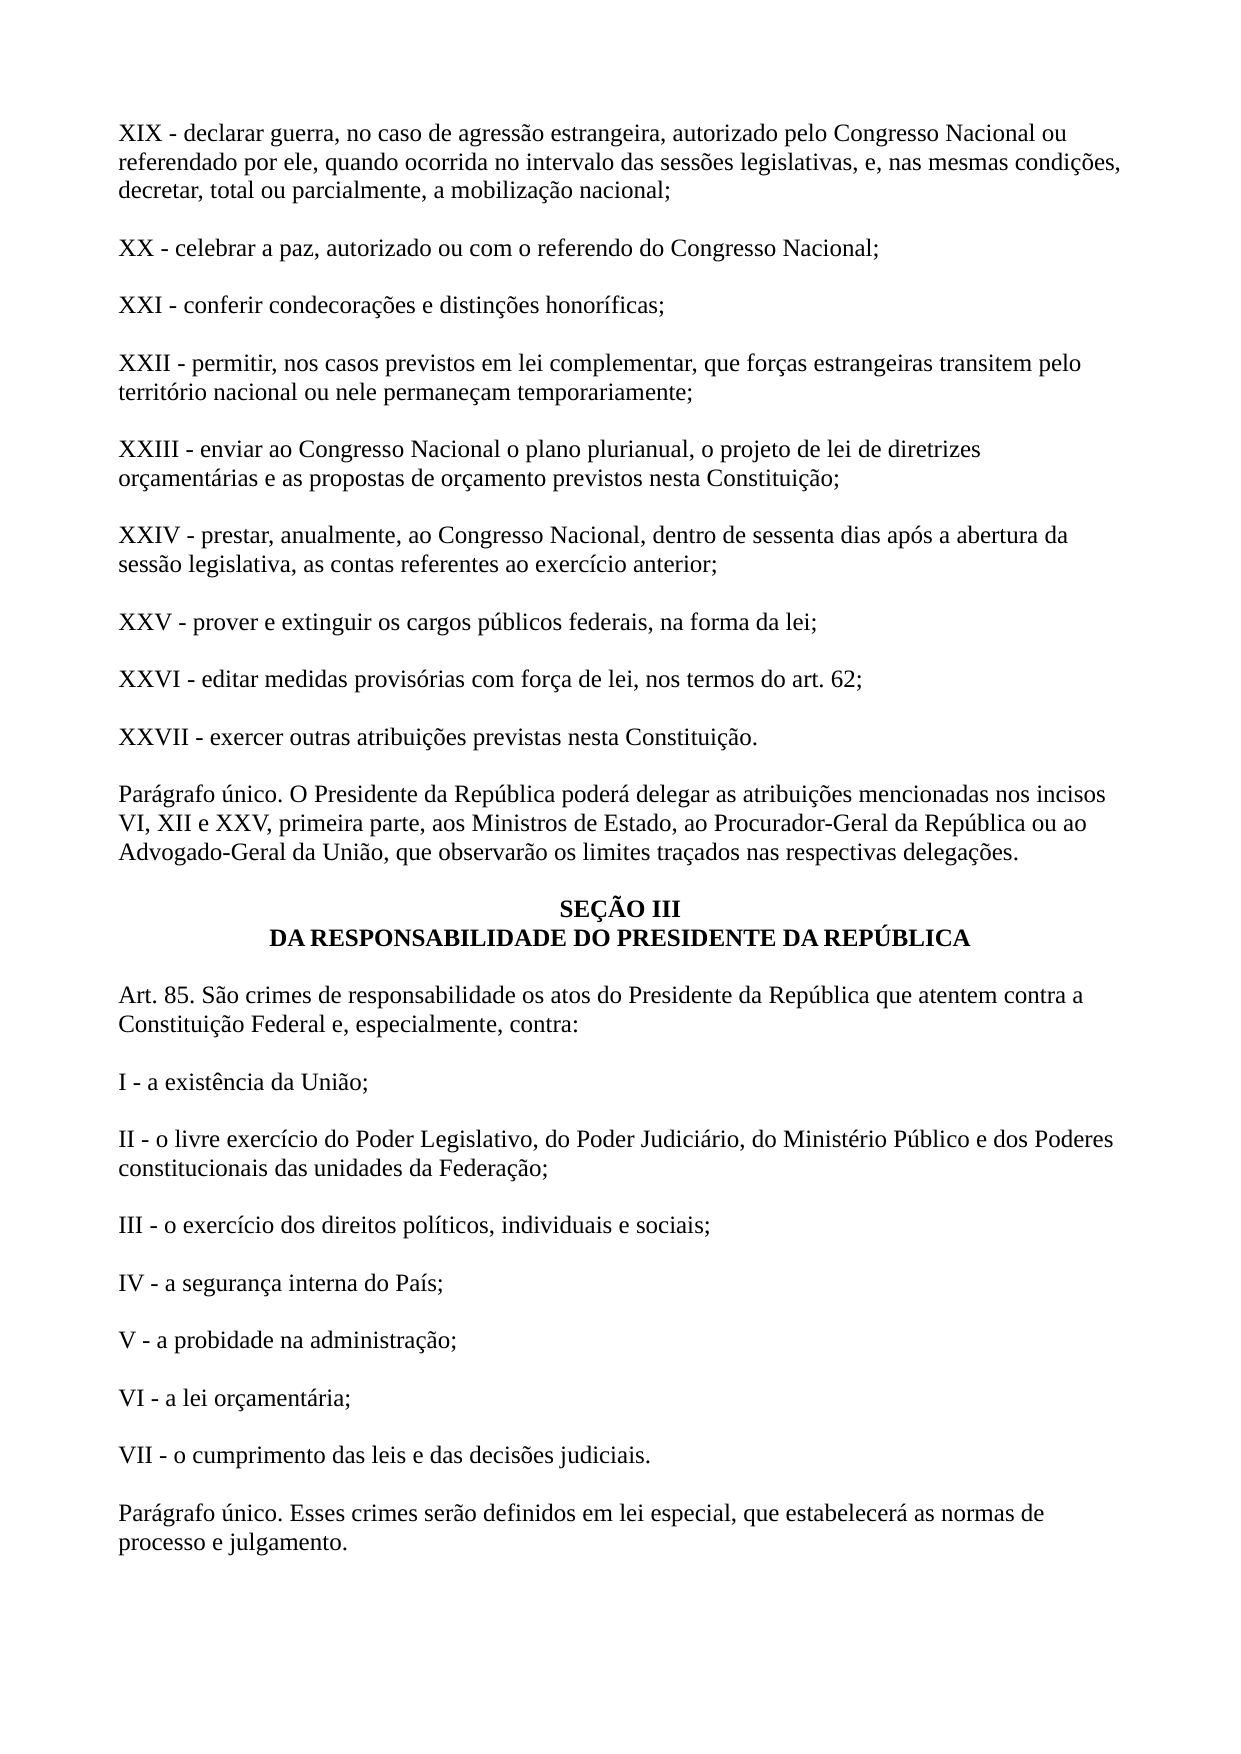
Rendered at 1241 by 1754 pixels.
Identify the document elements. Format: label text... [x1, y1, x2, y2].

text SEÇÃO III [118, 894, 1122, 923]
text XXIII - enviar ao Congresso Nacional o plano plurianual, o projeto de lei de diretrizes orçamentárias e as propostas de orçamento previstos nesta Constituição; [118, 434, 1122, 492]
text XXVI - editar medidas provisórias com força de lei, nos termos do art. 62; [118, 664, 1122, 693]
text IV - a segurança interna do País; [118, 1268, 1122, 1297]
text XXII - permitir, nos casos previstos em lei complementar, que forças estrangeiras transitem pelo território nacional ou nele permaneçam temporariamente; [118, 348, 1122, 406]
text VII - o cumprimento das leis e das decisões judiciais. [118, 1441, 1122, 1469]
text XXIV - prestar, anualmente, ao Congresso Nacional, dentro de sessenta dias após a abertura da sessão legislativa, as contas referentes ao exercício anterior; [118, 521, 1122, 578]
text XXI - conferir condecorações e distinções honoríficas; [118, 291, 1122, 319]
text II - o livre exercício do Poder Legislativo, do Poder Judiciário, do Ministério Público e dos Poderes constitucionais das unidades da Federação; [118, 1124, 1122, 1182]
text Parágrafo único. O Presidente da República poderá delegar as atribuições mencionadas nos incisos VI, XII e XXV, primeira parte, aos Ministros de Estado, ao Procurador-Geral da República ou ao Advogado-Geral da União, que observarão os limites traçados nas respectivas delegações. [118, 779, 1122, 866]
text V - a probidade na administração; [118, 1326, 1122, 1354]
text Art. 85. São crimes de responsabilidade os atos do Presidente da República que atentem contra a Constituição Federal e, especialmente, contra: [118, 981, 1122, 1038]
text VI - a lei orçamentária; [118, 1383, 1122, 1412]
text XX - celebrar a paz, autorizado ou com o referendo do Congresso Nacional; [118, 233, 1122, 262]
text Parágrafo único. Esses crimes serão definidos em lei especial, que estabelecerá as normas de processo e julgamento. [118, 1498, 1122, 1556]
text XXVII - exercer outras atribuições previstas nesta Constituição. [118, 722, 1122, 751]
text DA RESPONSABILIDADE DO PRESIDENTE DA REPÚBLICA [118, 923, 1122, 952]
text III - o exercício dos direitos políticos, individuais e sociais; [118, 1211, 1122, 1239]
text I - a existência da União; [118, 1067, 1122, 1096]
text XXV - prover e extinguir os cargos públicos federais, na forma da lei; [118, 607, 1122, 636]
text XIX - declarar guerra, no caso de agressão estrangeira, autorizado pelo Congresso Nacional ou referendado por ele, quando ocorrida no intervalo das sessões legislativas, e, nas mesmas condições, decretar, total ou parcialmente, a mobilização nacional; [118, 118, 1122, 204]
